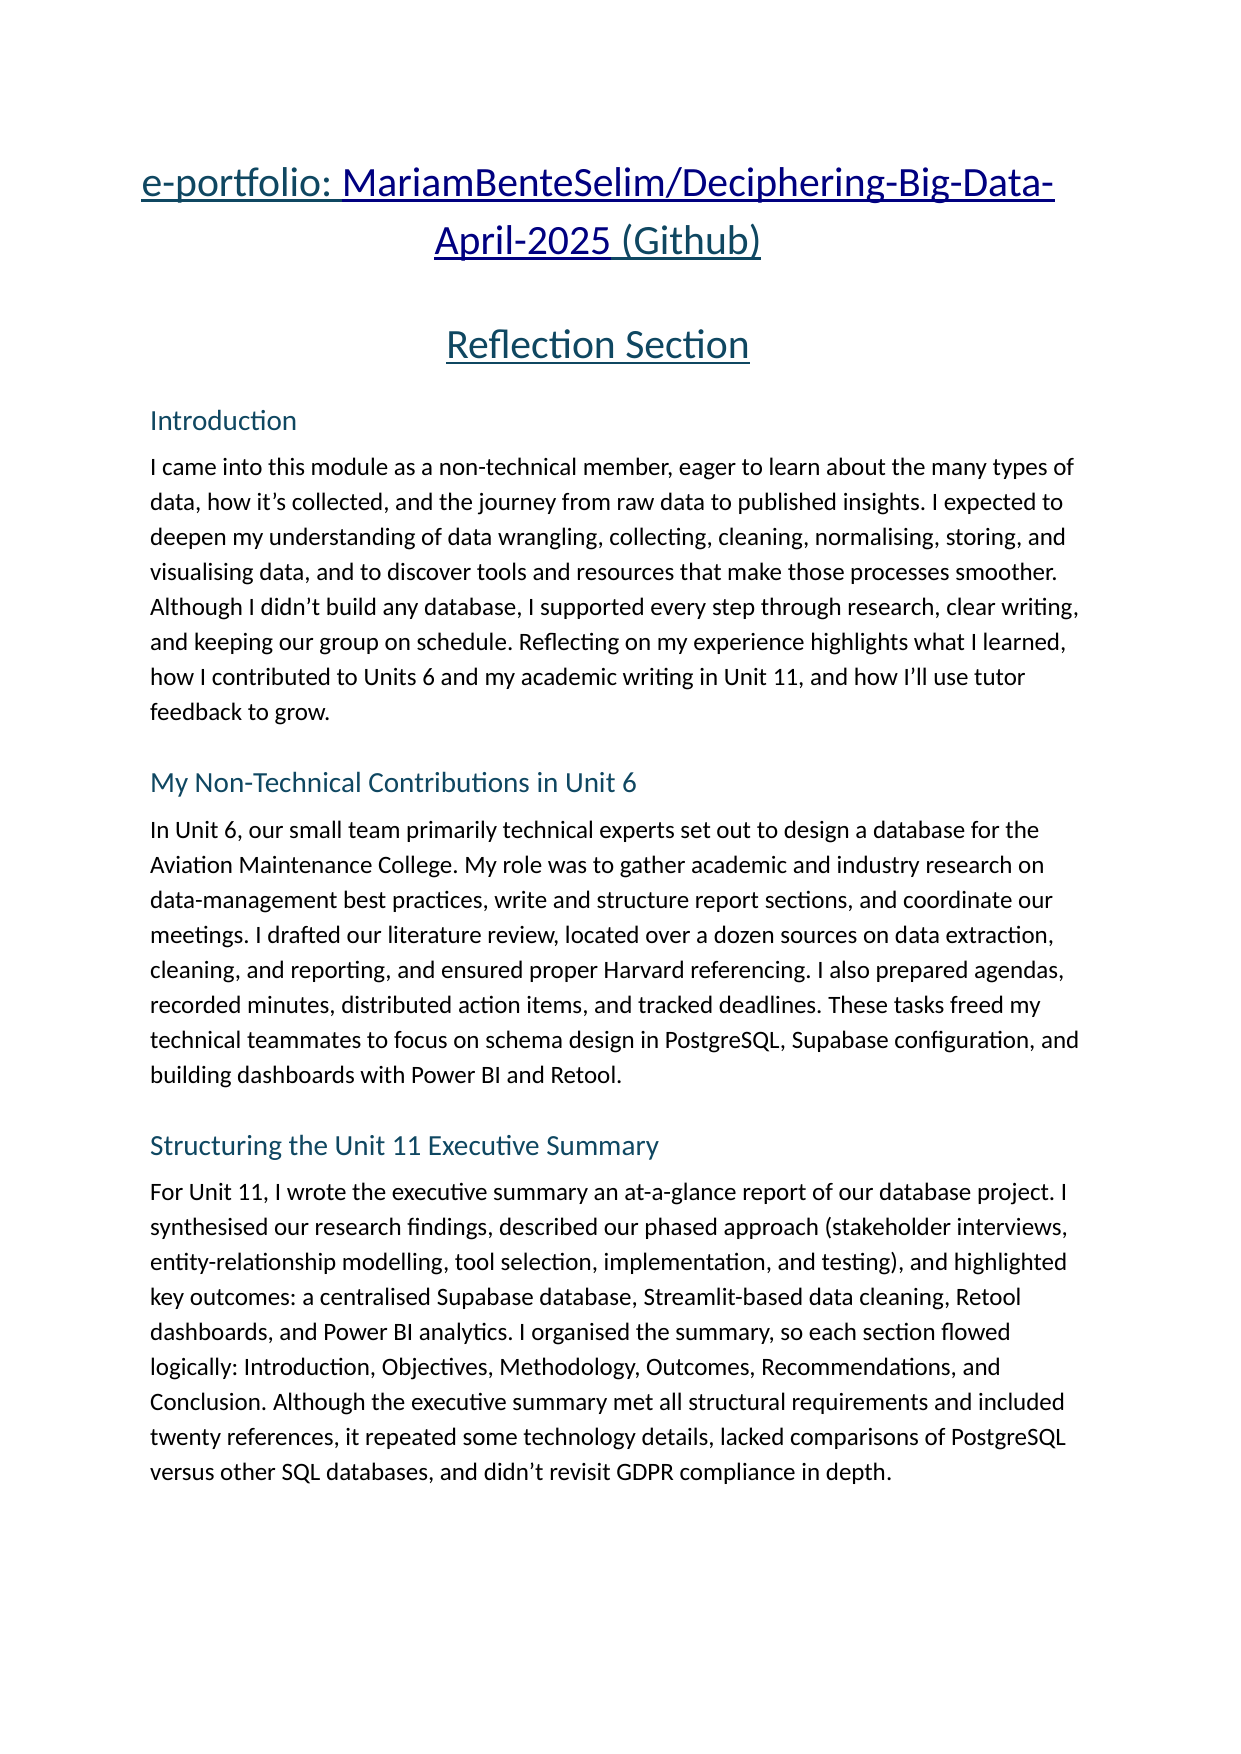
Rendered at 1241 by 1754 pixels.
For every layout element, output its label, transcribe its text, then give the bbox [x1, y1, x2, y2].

subtitle My Non-Technical Contributions in Unit 6 [150, 764, 1090, 800]
subtitle Introduction [150, 402, 1090, 437]
subtitle Reflection Section [106, 318, 1090, 369]
subtitle Structuring the Unit 11 Executive Summary [150, 1127, 1090, 1163]
text I came into this module as a non-technical member, eager to learn about the many types of data, how it’s collected, and the journey from raw data to published insights. I expected to deepen my understanding of data wrangling, collecting, cleaning, normalising, storing, and visualising data, and to discover tools and resources that make those processes smoother. Although I didn’t build any database, I supported every step through research, clear writing, and keeping our group on schedule. Reflecting on my experience highlights what I learned, how I contributed to Units 6 and my academic writing in Unit 11, and how I’ll use tutor feedback to grow. [150, 451, 1090, 727]
subtitle e-portfolio: MariamBenteSelim/Deciphering-Big-Data-April-2025 (Github) [106, 156, 1090, 265]
text In Unit 6, our small team primarily technical experts set out to design a database for the Aviation Maintenance College. My role was to gather academic and industry research on data-management best practices, write and structure report sections, and coordinate our meetings. I drafted our literature review, located over a dozen sources on data extraction, cleaning, and reporting, and ensured proper Harvard referencing. I also prepared agendas, recorded minutes, distributed action items, and tracked deadlines. These tasks freed my technical teammates to focus on schema design in PostgreSQL, Supabase configuration, and building dashboards with Power BI and Retool. [150, 814, 1090, 1089]
text For Unit 11, I wrote the executive summary an at-a-glance report of our database project. I synthesised our research findings, described our phased approach (stakeholder interviews, entity-relationship modelling, tool selection, implementation, and testing), and highlighted key outcomes: a centralised Supabase database, Streamlit-based data cleaning, Retool dashboards, and Power BI analytics. I organised the summary, so each section flowed logically: Introduction, Objectives, Methodology, Outcomes, Recommendations, and Conclusion. Although the executive summary met all structural requirements and included twenty references, it repeated some technology details, lacked comparisons of PostgreSQL versus other SQL databases, and didn’t revisit GDPR compliance in depth. [150, 1176, 1090, 1487]
